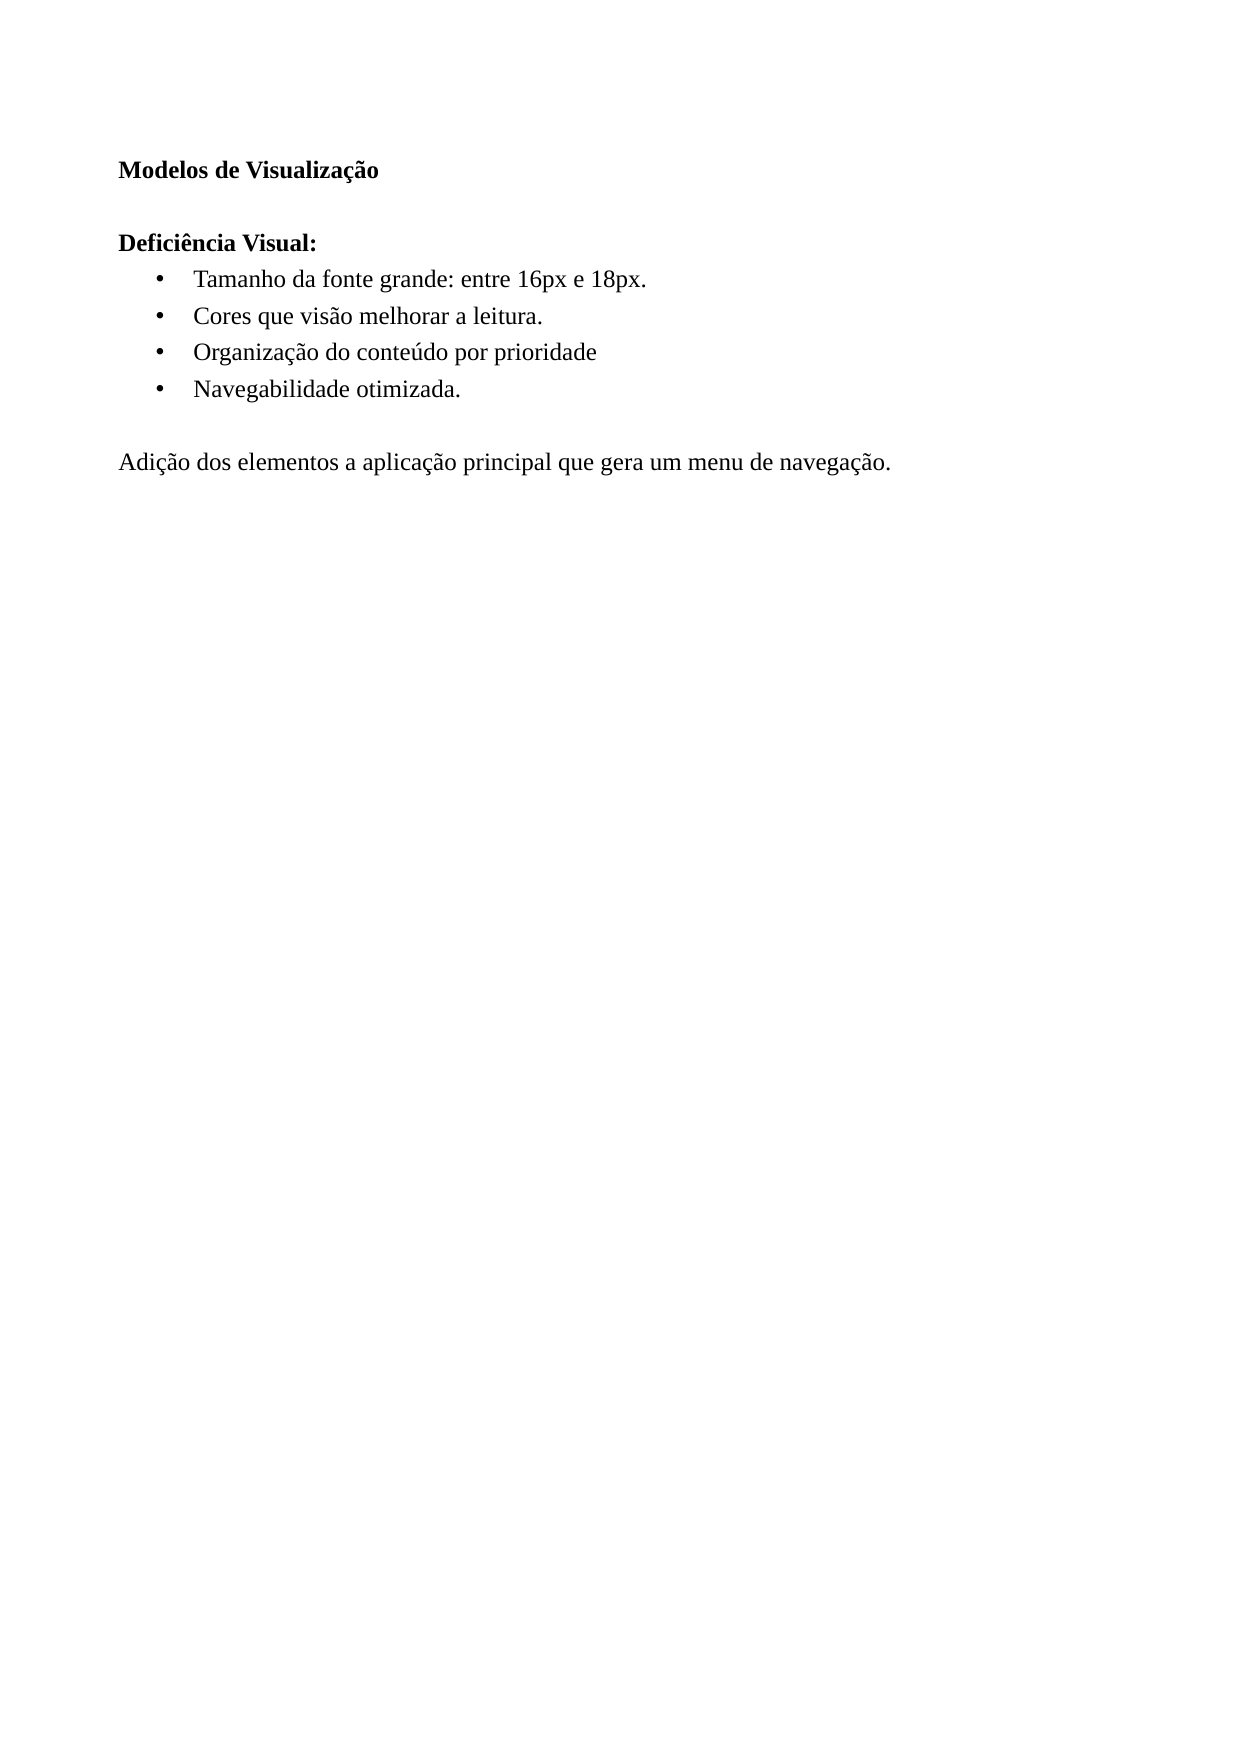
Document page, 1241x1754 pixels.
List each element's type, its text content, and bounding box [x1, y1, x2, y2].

list Navegabilidade otimizada. [156, 374, 1122, 403]
list Modelos de Visualização [118, 155, 1122, 183]
list Adição dos elementos a aplicação principal que gera um menu de navegação. [118, 447, 1122, 476]
list Tamanho da fonte grande: entre 16px e 18px. [156, 264, 1122, 293]
list Organização do conteúdo por prioridade [156, 337, 1122, 366]
list Cores que visão melhorar a leitura. [156, 301, 1122, 330]
list Deficiência Visual: [118, 228, 1122, 257]
